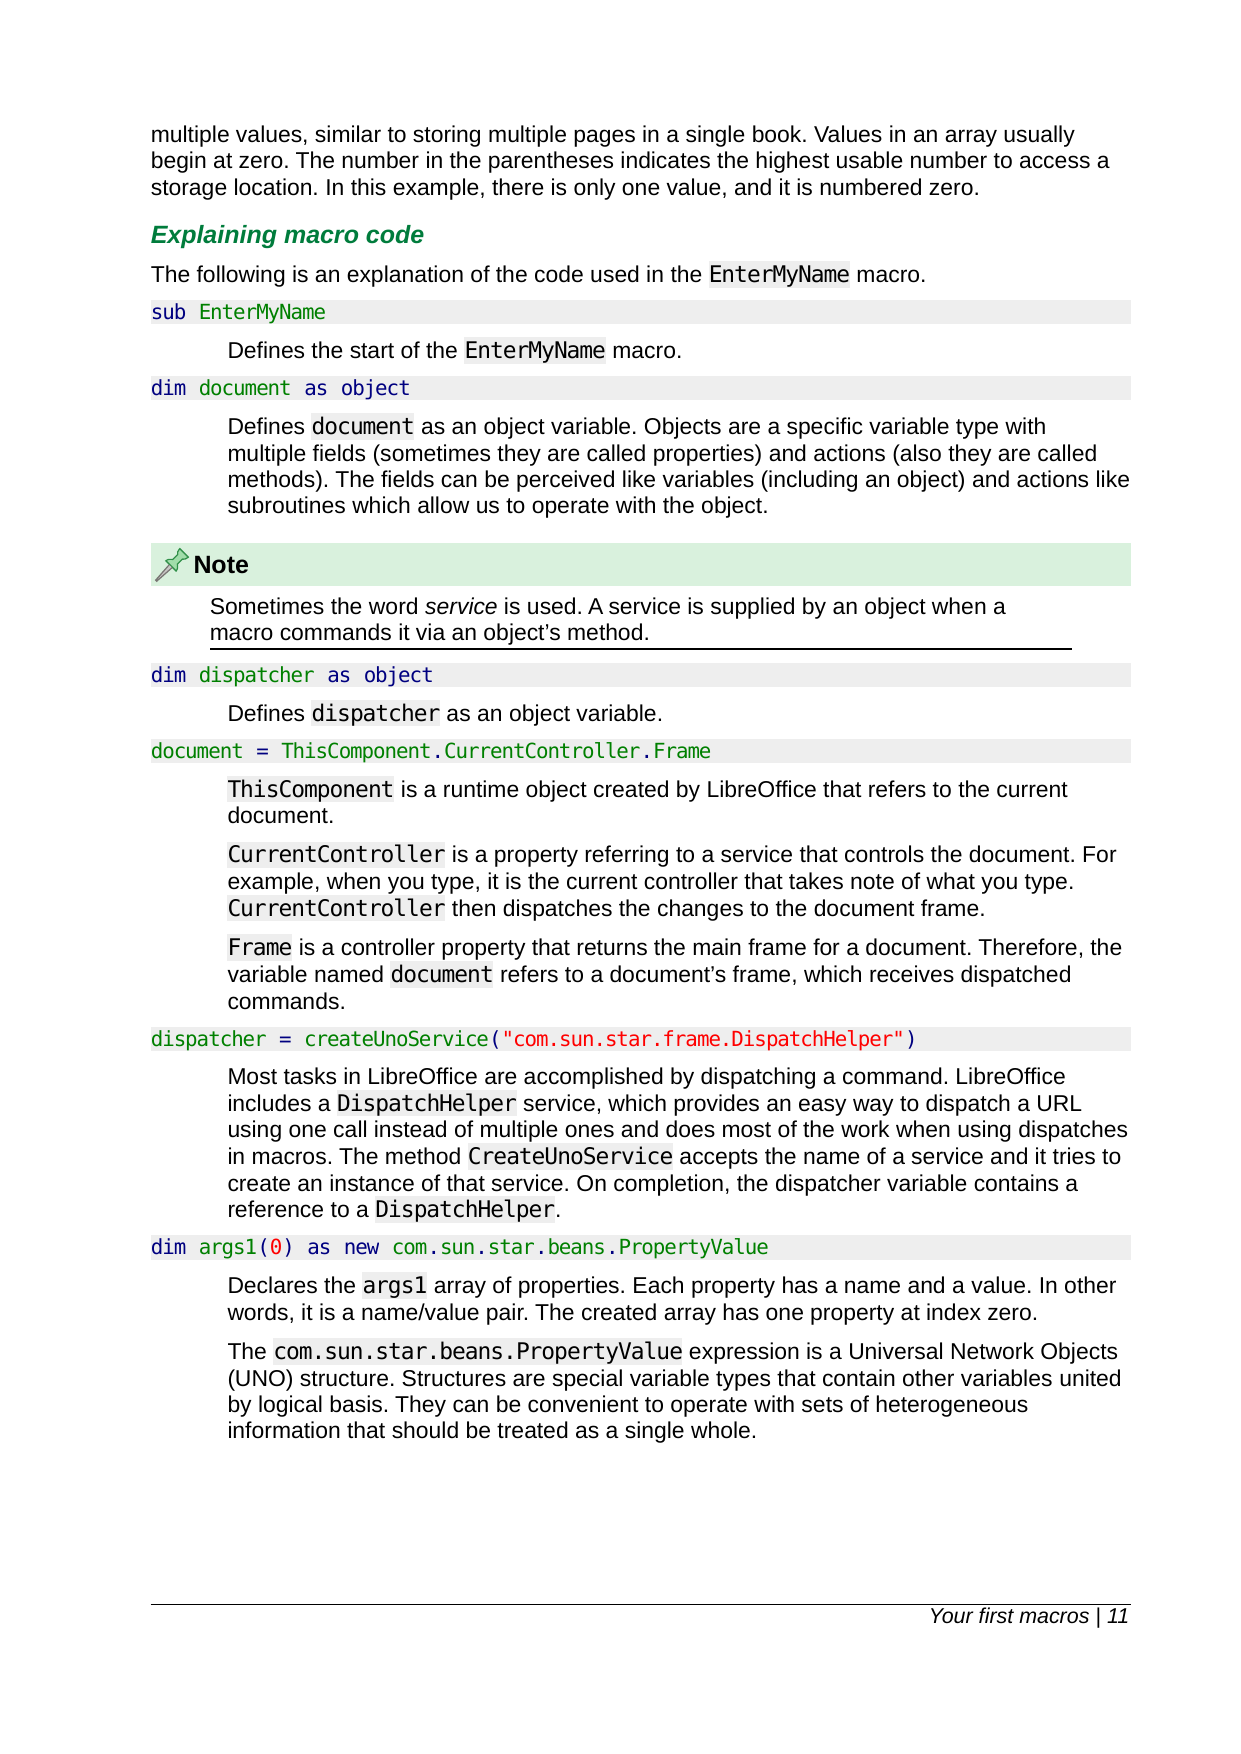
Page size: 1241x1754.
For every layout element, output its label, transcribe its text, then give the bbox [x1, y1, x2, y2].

text Defines the start of the EnterMyName macro. [606, 337, 1131, 364]
text CurrentController is a property referring to a service that controls the document. For example, when you type, it is the current controller that takes note of what you type. CurrentController then dispatches the changes to the document frame. [227, 841, 1131, 921]
text document = ThisComponent.CurrentController.Frame [712, 739, 1131, 763]
subtitle Note [151, 543, 1131, 586]
text sub EnterMyName [327, 300, 1131, 324]
text Sometimes the word service is used. A service is supplied by an object when a macro commands it via an object’s method. [209, 593, 1072, 650]
text Most tasks in LibreOffice are accomplished by dispatching a command. LibreOffice includes a DispatchHelper service, which provides an easy way to dispatch a URL using one call instead of multiple ones and does most of the work when using dispatches in macros. The method CreateUnoService accepts the name of a service and it tries to create an instance of that service. On completion, the dispatcher variable contains a reference to a DispatchHelper. [227, 1063, 1131, 1223]
text Defines the start of the EnterMyName macro. [227, 337, 464, 364]
text The com.sun.star.beans.PropertyValue expression is a Universal Network Objects (UNO) structure. Structures are special variable types that contain other variables united by logical basis. They can be convenient to operate with sets of heterogeneous information that should be treated as a single whole. [227, 1338, 1131, 1444]
text Frame is a controller property that returns the main frame for a document. Therefore, the variable named document refers to a document’s frame, which receives dispatched commands. [227, 934, 1131, 1014]
text dispatcher = createUnoService("com.sun.star.frame.DispatchHelper") [918, 1027, 1131, 1051]
text ThisComponent is a runtime object created by LibreOffice that refers to the current document. [227, 776, 1131, 829]
subtitle Explaining macro code [151, 219, 1131, 248]
text dim dispatcher as object [435, 663, 1131, 687]
text In the EnterMyName macro, the variables document and dispatcher are defined as the type object. Other common variable types include string, integer, and date. A third variable, named args1, is an array of property values. A variable of type array allows a single variable to contain multiple values, similar to storing multiple pages in a single book. Values in an array usually begin at zero. The number in the parentheses indicates the highest usable number to access a storage location. In this example, there is only one value, and it is numbered zero. [151, 121, 1131, 200]
text Declares the args1 array of properties. Each property has a name and a value. In other words, it is a name/value pair. The created array has one property at index zero. [227, 1272, 1131, 1325]
text Defines document as an object variable. Objects are a specific variable type with multiple fields (sometimes they are called properties) and actions (also they are called methods). The fields can be perceived like variables (including an object) and actions like subroutines which allow us to operate with the object. [227, 413, 1131, 519]
text The following is an explanation of the code used in the EnterMyName macro. [151, 261, 709, 288]
text Defines dispatcher as an object variable. [227, 699, 1131, 726]
text dim args1(0) as new com.sun.star.beans.PropertyValue [770, 1235, 1131, 1260]
text dim document as object [412, 376, 1131, 400]
text The following is an explanation of the code used in the EnterMyName macro. [850, 261, 1131, 288]
